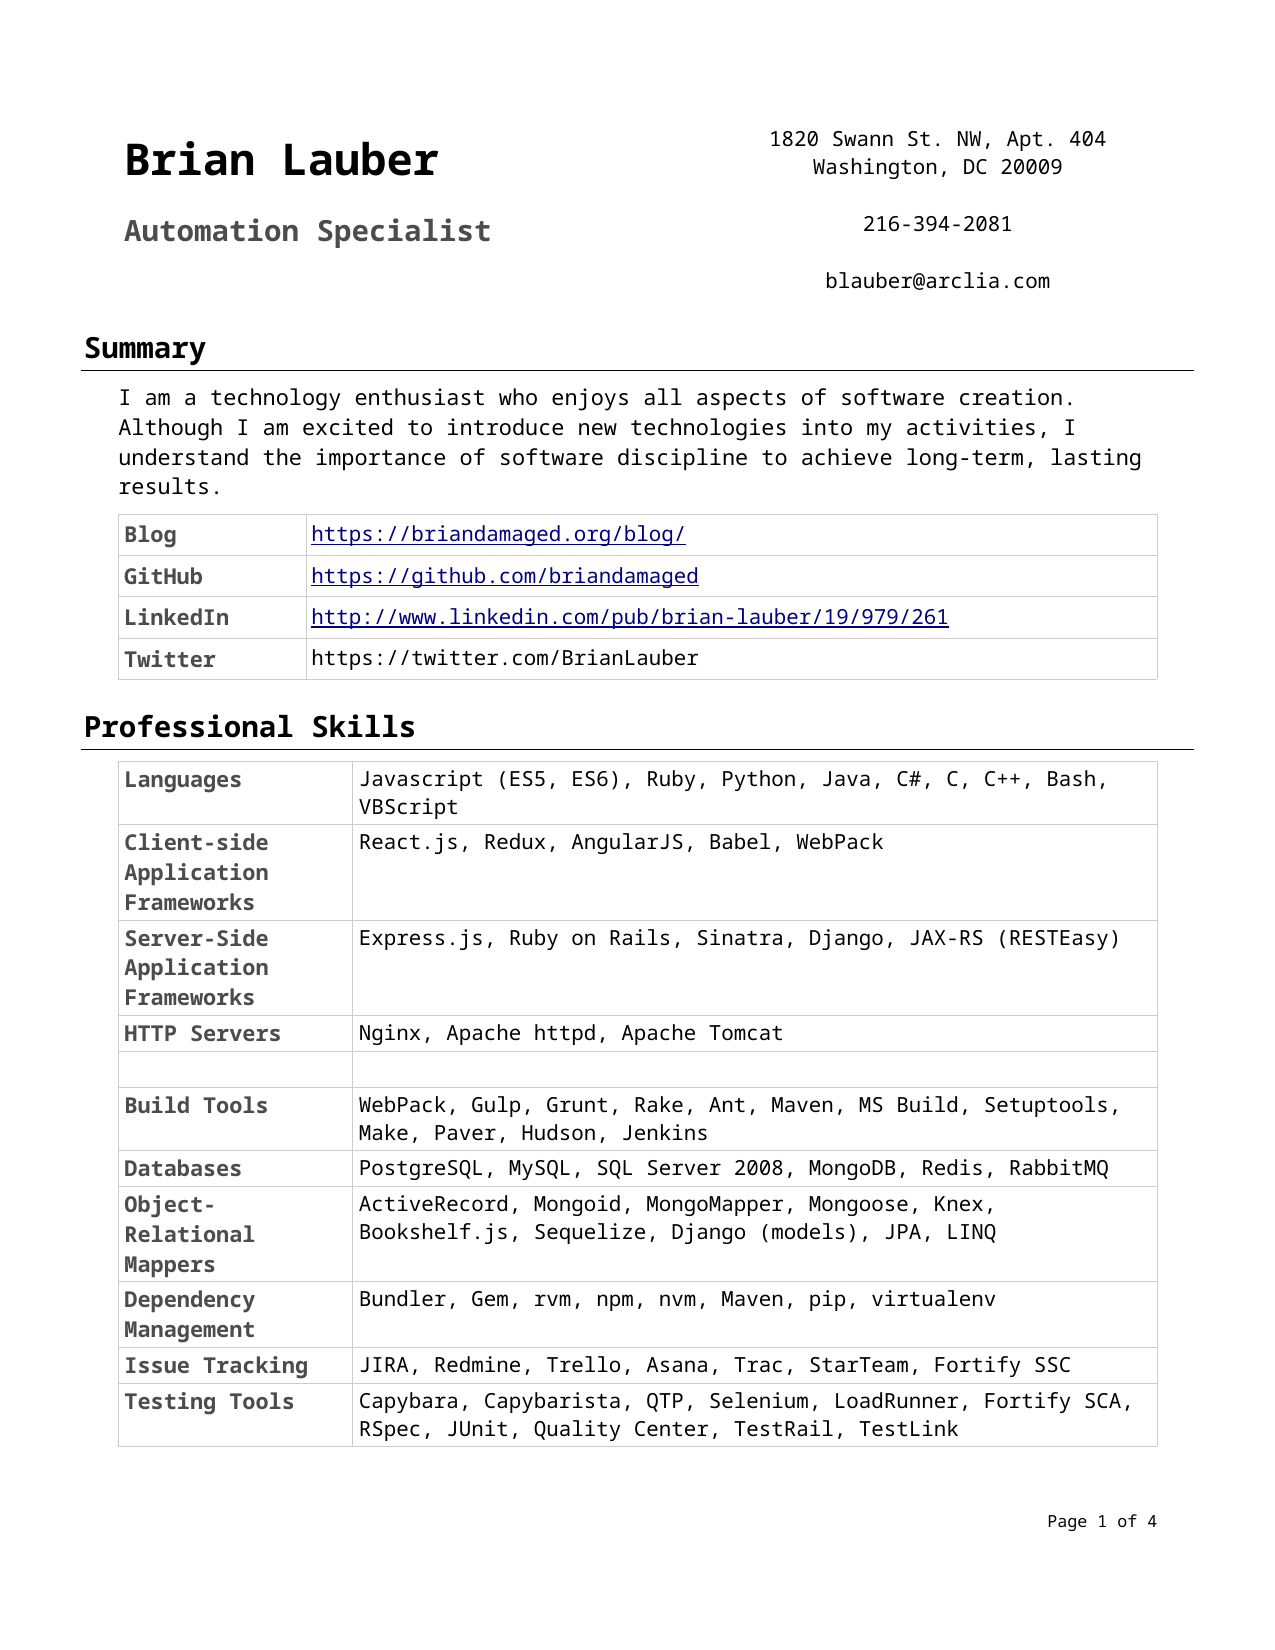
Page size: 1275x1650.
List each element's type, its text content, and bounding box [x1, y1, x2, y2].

table_header Blog [119, 515, 306, 555]
table_cell PostgreSQL, MySQL, SQL Server 2008, MongoDB, Redis, RabbitMQ [353, 1151, 1157, 1186]
table_cell Client-side Application Frameworks [119, 825, 352, 919]
table_cell React.js, Redux, AngularJS, Babel, WebPack [353, 825, 1157, 919]
table_header Languages [119, 762, 352, 824]
table_header Javascript (ES5, ES6), Ruby, Python, Java, C#, C, C++, Bash, VBScript [353, 762, 1157, 824]
text I am a technology enthusiast who enjoys all aspects of software creation. Although I am excited to introduce new technologies into my activities, I understand the importance of software discipline to achieve long-term, lasting results. [118, 382, 1157, 501]
table_header 1820 Swann St. NW, Apt. 404 Washington, DC 20009 216-394-2081 blauber@arclia.com [718, 118, 1157, 300]
table_cell Dependency Management [119, 1282, 352, 1347]
table_cell Object-Relational Mappers [119, 1187, 352, 1281]
table_cell WebPack, Gulp, Grunt, Rake, Ant, Maven, MS Build, Setuptools, Make, Paver, Hudson, Jenkins [353, 1088, 1157, 1150]
table_cell [353, 1052, 1157, 1087]
table_cell https://github.com/briandamaged [307, 556, 1157, 596]
table_header https://briandamaged.org/blog/ [307, 515, 1157, 555]
table_cell Nginx, Apache httpd, Apache Tomcat [353, 1016, 1157, 1051]
table_cell JIRA, Redmine, Trello, Asana, Trac, StarTeam, Fortify SSC [353, 1348, 1157, 1383]
table_cell Issue Tracking [119, 1348, 352, 1383]
table_cell https://twitter.com/BrianLauber [307, 639, 1157, 679]
table_cell Express.js, Ruby on Rails, Sinatra, Django, JAX-RS (RESTEasy) [353, 921, 1157, 1015]
table_cell Twitter [119, 639, 306, 679]
table_cell Testing Tools [119, 1384, 352, 1446]
table_cell http://www.linkedin.com/pub/brian-lauber/19/979/261 [307, 597, 1157, 638]
table_cell Databases [119, 1151, 352, 1186]
table_header Brian Lauber Automation Specialist [118, 118, 718, 300]
table_cell GitHub [119, 556, 306, 596]
table_cell LinkedIn [119, 597, 306, 638]
table_cell Build Tools [119, 1088, 352, 1150]
table_cell [119, 1052, 352, 1087]
table_cell Capybara, Capybarista, QTP, Selenium, LoadRunner, Fortify SCA, RSpec, JUnit, Quality Center, TestRail, TestLink [353, 1384, 1157, 1446]
table_cell ActiveRecord, Mongoid, MongoMapper, Mongoose, Knex, Bookshelf.js, Sequelize, Django (models), JPA, LINQ [353, 1187, 1157, 1281]
subtitle Professional Skills [81, 703, 1194, 749]
table_cell Bundler, Gem, rvm, npm, nvm, Maven, pip, virtualenv [353, 1282, 1157, 1347]
table_cell Server-Side Application Frameworks [119, 921, 352, 1015]
table_cell HTTP Servers [119, 1016, 352, 1051]
subtitle Summary [81, 324, 1194, 370]
